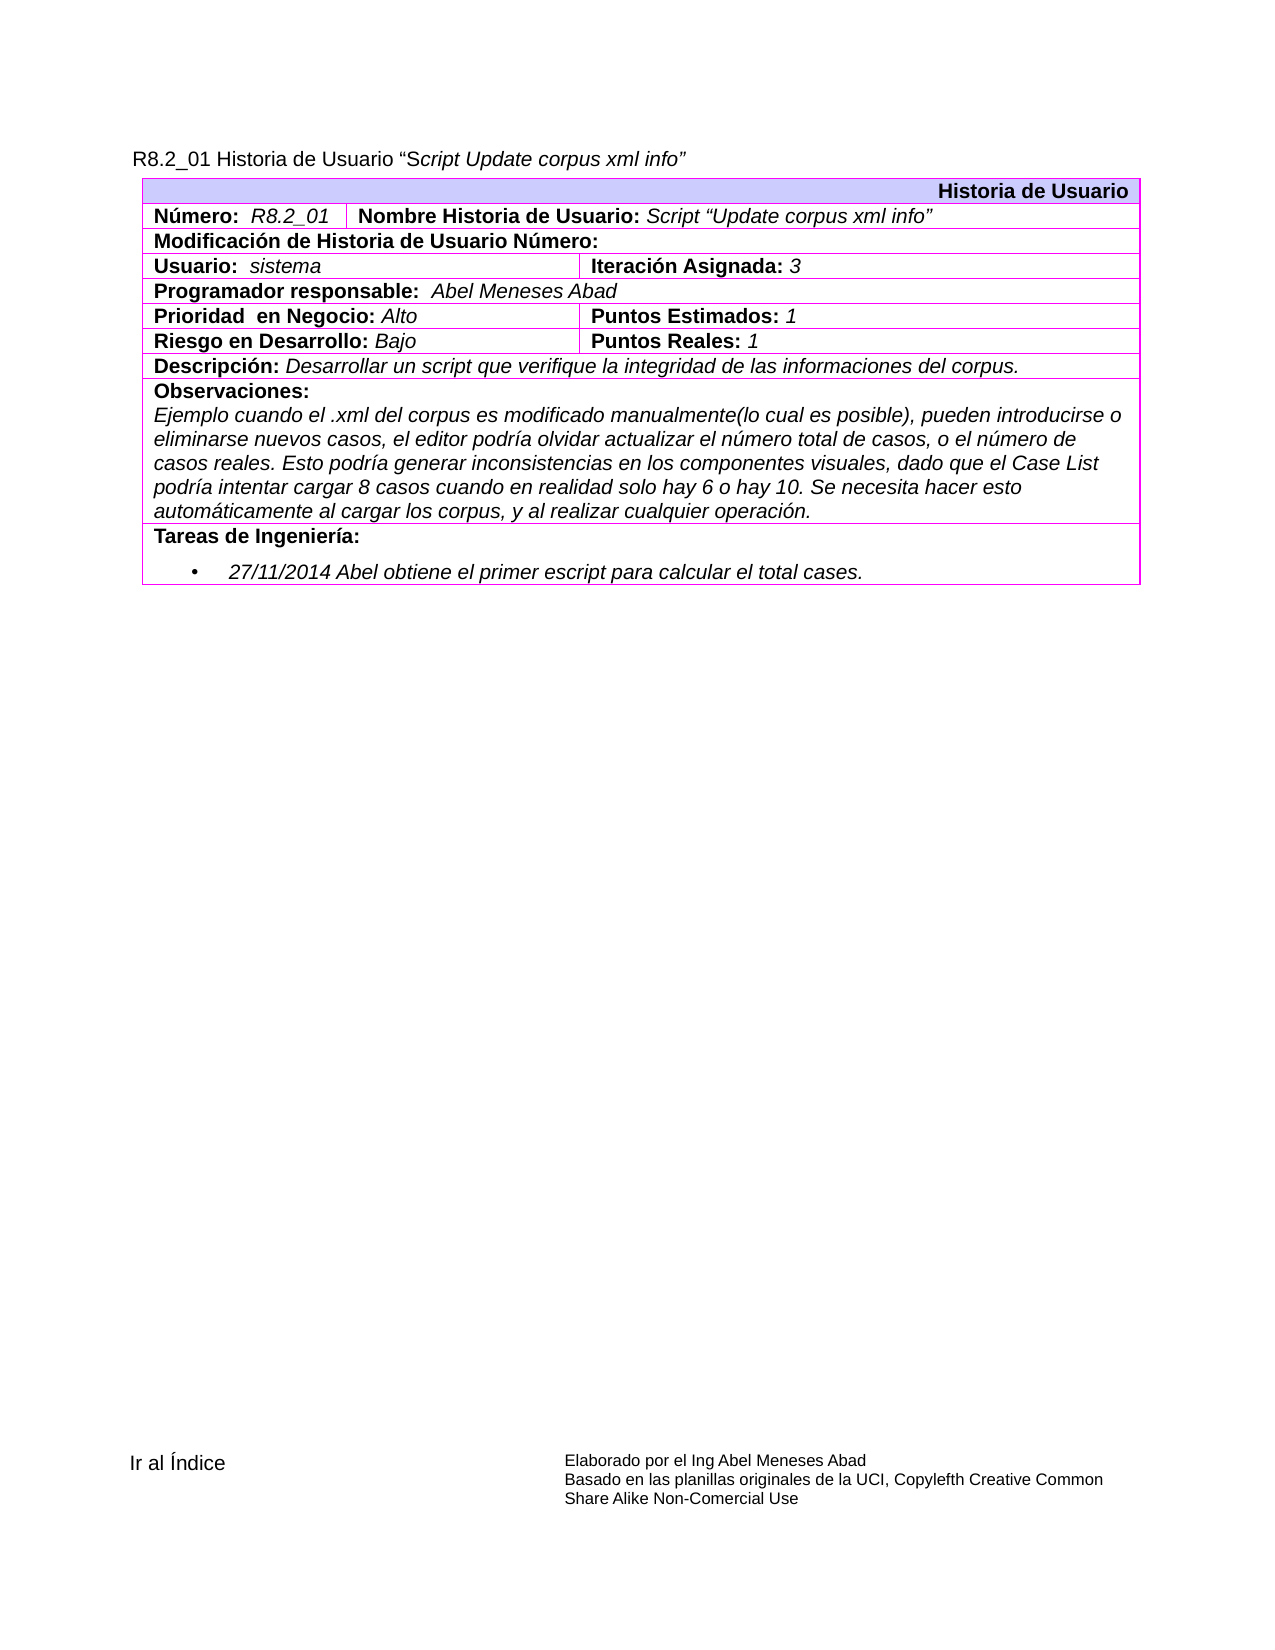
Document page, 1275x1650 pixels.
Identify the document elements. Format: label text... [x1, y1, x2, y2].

table_cell Puntos Estimados: 1 [580, 304, 1139, 328]
table_cell Riesgo en Desarrollo: Bajo [143, 329, 579, 353]
table_cell Observaciones: Ejemplo cuando el .xml del corpus es modificado manualmente(lo cual es posible), pueden introducirse o eliminarse nuevos casos, el editor podría olvidar actualizar el número total de casos, o el número de casos reales. Esto podría generar inconsistencias en los componentes visuales, dado que el Case List podría intentar cargar 8 casos cuando en realidad solo hay 6 o hay 10. Se necesita hacer esto automáticamente al cargar los corpus, y al realizar cualquier operación. [143, 379, 1139, 523]
subtitle R8.2_01 Historia de Usuario “Script Update corpus xml info” [118, 143, 1157, 172]
table_cell Tareas de Ingeniería: 27/11/2014 Abel obtiene el primer escript para calcular el total cases. [143, 524, 1139, 584]
table_cell Usuario: sistema [143, 254, 579, 278]
table_header Historia de Usuario [143, 179, 1139, 203]
table_cell Iteración Asignada: 3 [580, 254, 1139, 278]
table_cell Programador responsable: Abel Meneses Abad [143, 279, 1139, 303]
table_cell Modificación de Historia de Usuario Número: [143, 229, 1139, 253]
table_cell Descripción: Desarrollar un script que verifique la integridad de las informaciones del corpus. [143, 354, 1139, 378]
table_cell Prioridad en Negocio: Alto [143, 304, 579, 328]
table_cell Nombre Historia de Usuario: Script “Update corpus xml info” [347, 204, 1139, 228]
table_cell Puntos Reales: 1 [580, 329, 1139, 353]
table_cell Número: R8.2_01 [143, 204, 346, 228]
